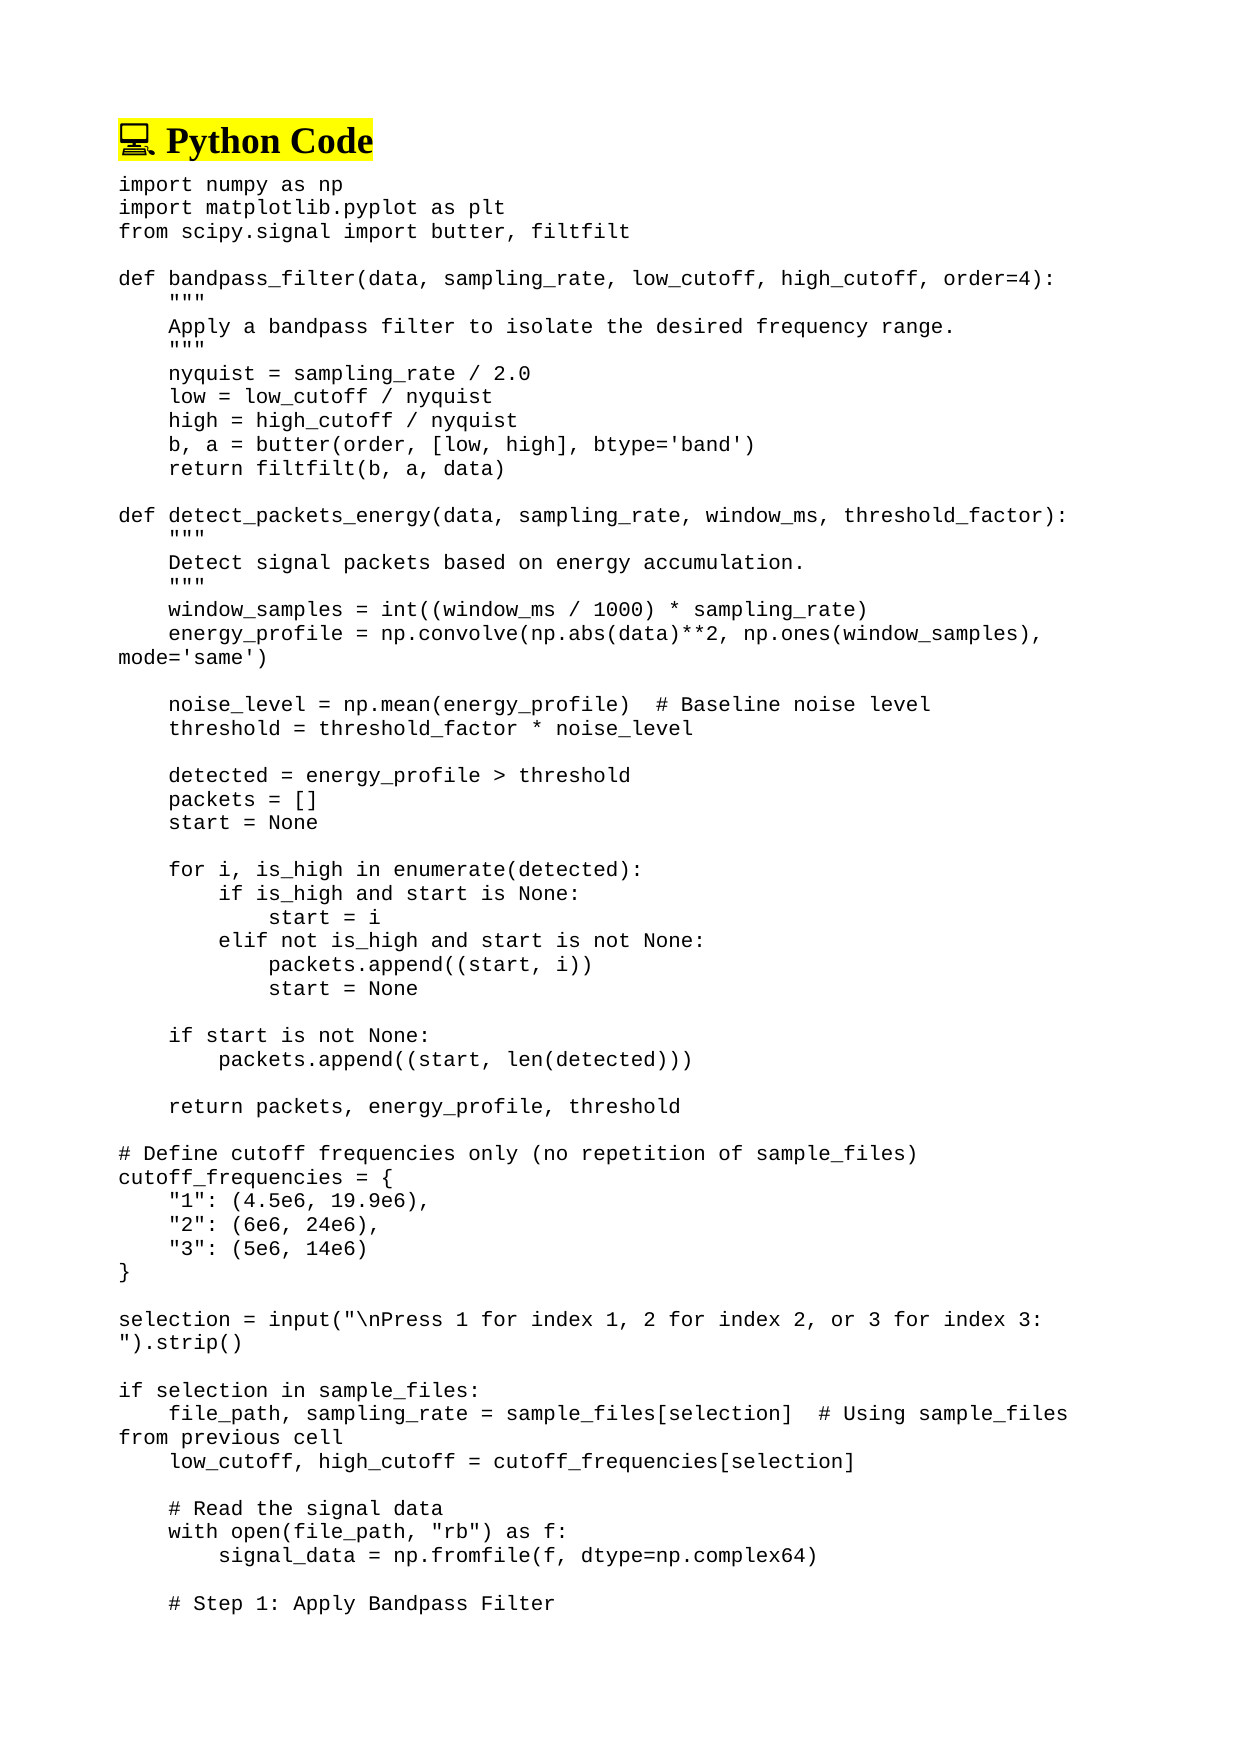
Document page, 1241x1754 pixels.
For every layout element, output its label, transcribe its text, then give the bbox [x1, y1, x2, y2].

text high = high_cutoff / nyquist [118, 410, 1122, 434]
text "3": (5e6, 14e6) [118, 1238, 1122, 1261]
text start = None [118, 812, 1122, 836]
text } [118, 1261, 1122, 1285]
text Detect signal packets based on energy accumulation. [118, 552, 1122, 576]
text packets.append((start, i)) [118, 954, 1122, 978]
text return packets, energy_profile, threshold [118, 1096, 1122, 1119]
text low = low_cutoff / nyquist [118, 387, 1122, 410]
text """ [118, 576, 1122, 599]
text detected = energy_profile > threshold [118, 765, 1122, 788]
text b, a = butter(order, [low, high], btype='band') [118, 434, 1122, 457]
text start = i [118, 907, 1122, 930]
text for i, is_high in enumerate(detected): [118, 859, 1122, 883]
text threshold = threshold_factor * noise_level [118, 718, 1122, 741]
text energy_profile = np.convolve(np.abs(data)**2, np.ones(window_samples), mode='same') [118, 623, 1122, 670]
text "1": (4.5e6, 19.9e6), [118, 1191, 1122, 1214]
text packets = [] [118, 788, 1122, 812]
text cutoff_frequencies = { [118, 1167, 1122, 1191]
text def detect_packets_energy(data, sampling_rate, window_ms, threshold_factor): [118, 505, 1122, 528]
text nyquist = sampling_rate / 2.0 [118, 363, 1122, 387]
text packets.append((start, len(detected))) [118, 1049, 1122, 1072]
text """ [118, 339, 1122, 363]
text Apply a bandpass filter to isolate the desired frequency range. [118, 316, 1122, 339]
text # Read the signal data [118, 1498, 1122, 1522]
text from scipy.signal import butter, filtfilt [118, 221, 1122, 245]
text selection = input("\nPress 1 for index 1, 2 for index 2, or 3 for index 3: ").strip() [118, 1309, 1122, 1356]
text import matplotlib.pyplot as plt [118, 197, 1122, 221]
text if is_high and start is None: [118, 883, 1122, 907]
text "2": (6e6, 24e6), [118, 1214, 1122, 1238]
text # Define cutoff frequencies only (no repetition of sample_files) [118, 1143, 1122, 1167]
text noise_level = np.mean(energy_profile) # Baseline noise level [118, 694, 1122, 718]
text def bandpass_filter(data, sampling_rate, low_cutoff, high_cutoff, order=4): [118, 268, 1122, 292]
text """ [118, 528, 1122, 552]
text """ [118, 292, 1122, 316]
text low_cutoff, high_cutoff = cutoff_frequencies[selection] [118, 1451, 1122, 1474]
text signal_data = np.fromfile(f, dtype=np.complex64) [118, 1545, 1122, 1569]
text if selection in sample_files: [118, 1380, 1122, 1403]
subtitle 💻 Python Code [118, 118, 1122, 161]
text start = None [118, 978, 1122, 1001]
text # Step 1: Apply Bandpass Filter [118, 1592, 1122, 1616]
text window_samples = int((window_ms / 1000) * sampling_rate) [118, 599, 1122, 623]
text if start is not None: [118, 1025, 1122, 1049]
text elif not is_high and start is not None: [118, 930, 1122, 954]
text with open(file_path, "rb") as f: [118, 1522, 1122, 1545]
text return filtfilt(b, a, data) [118, 457, 1122, 481]
text import numpy as np [118, 174, 1122, 197]
text file_path, sampling_rate = sample_files[selection] # Using sample_files from previous cell [118, 1403, 1122, 1451]
